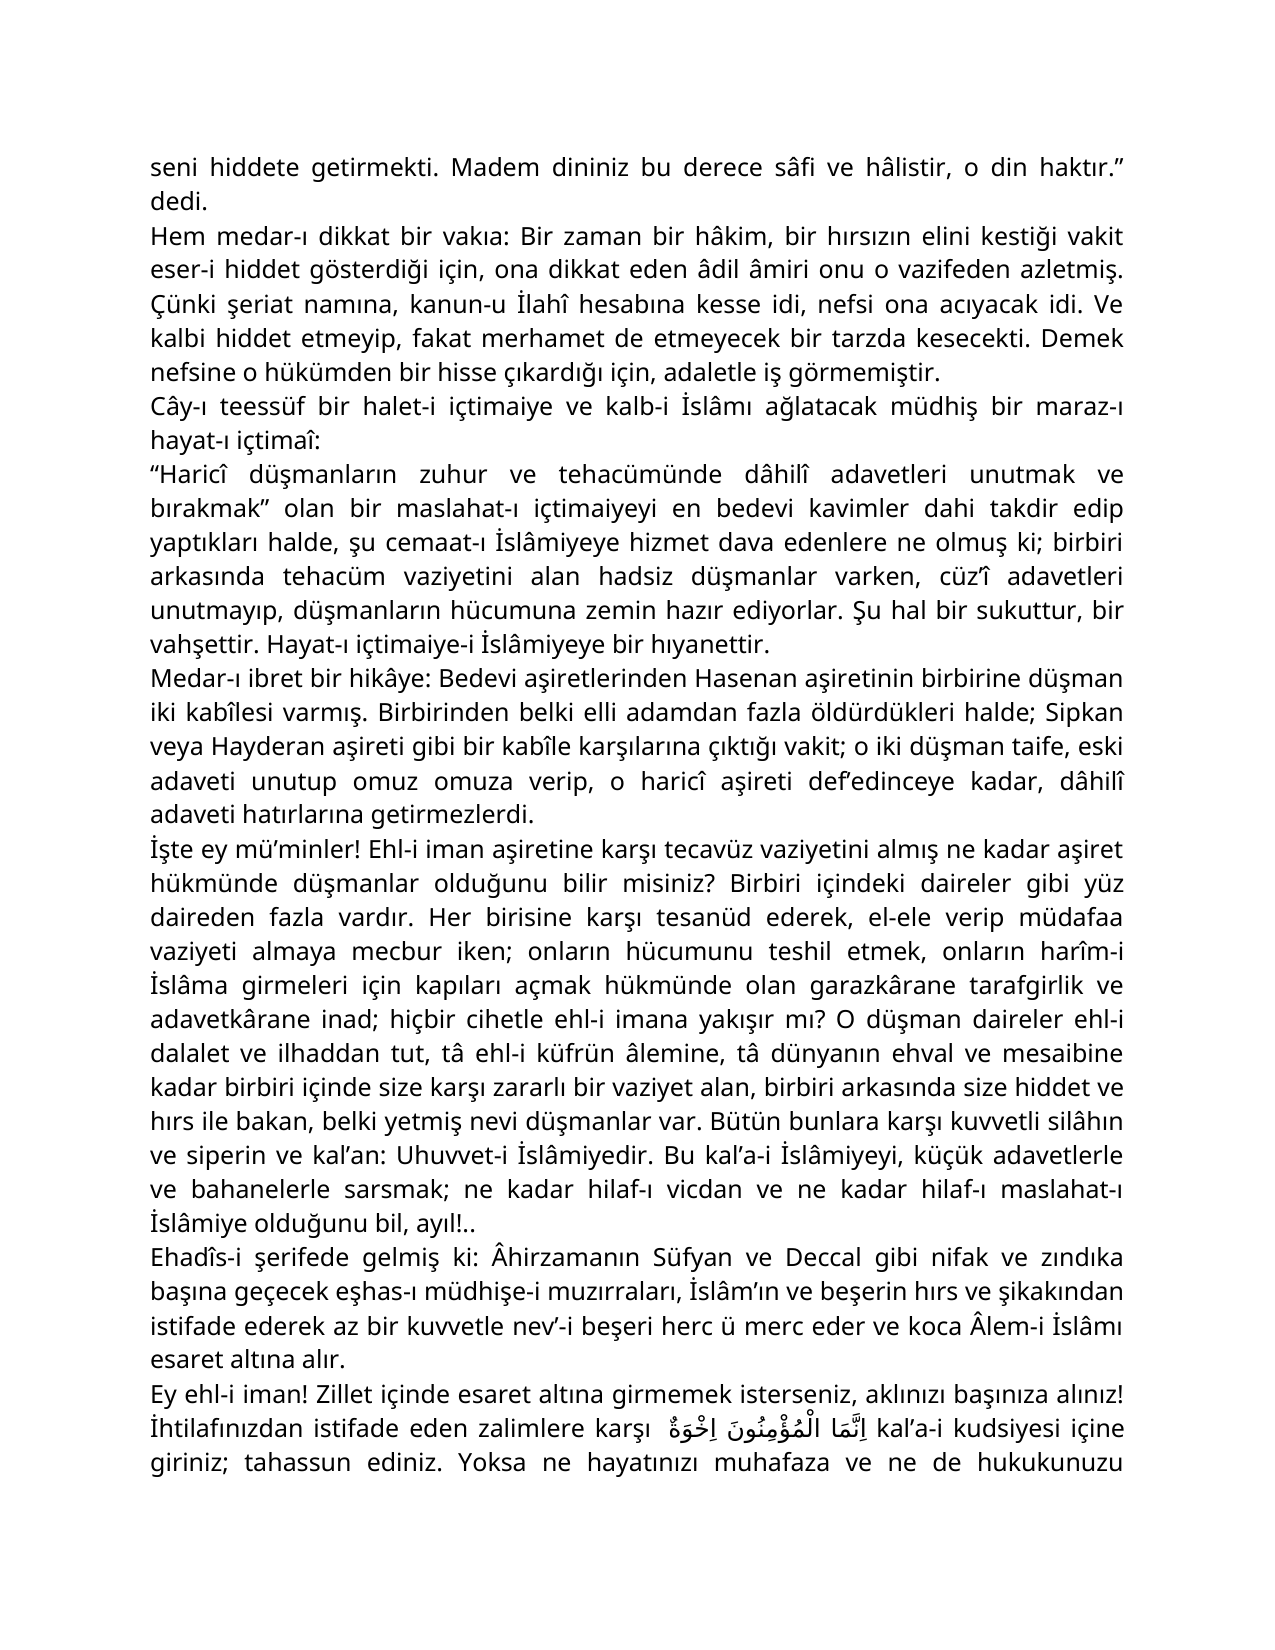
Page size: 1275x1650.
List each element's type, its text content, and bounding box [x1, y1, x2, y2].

text seni hiddete getirmekti. Madem dininiz bu derece sâfi ve hâlistir, o din haktır.” dedi. [150, 150, 1125, 218]
text Ehadîs-i şerifede gelmiş ki: Âhirzamanın Süfyan ve Deccal gibi nifak ve zındıka başına geçecek eşhas-ı müdhişe-i muzırraları, İslâm’ın ve beşerin hırs ve şikakından istifade ederek az bir kuvvetle nev’-i beşeri herc ü merc eder ve koca Âlem-i İslâmı esaret altına alır. [150, 1240, 1125, 1376]
text İşte ey mü’minler! Ehl-i iman aşiretine karşı tecavüz vaziyetini almış ne kadar aşiret hükmünde düşmanlar olduğunu bilir misiniz? Birbiri içindeki daireler gibi yüz daireden fazla vardır. Her birisine karşı tesanüd ederek, el-ele verip müdafaa vaziyeti almaya mecbur iken; onların hücumunu teshil etmek, onların harîm-i İslâma girmeleri için kapıları açmak hükmünde olan garazkârane tarafgirlik ve adavetkârane inad; hiçbir cihetle ehl-i imana yakışır mı? O düşman daireler ehl-i dalalet ve ilhaddan tut, tâ ehl-i küfrün âlemine, tâ dünyanın ehval ve mesaibine kadar birbiri içinde size karşı zararlı bir vaziyet alan, birbiri arkasında size hiddet ve hırs ile bakan, belki yetmiş nevi düşmanlar var. Bütün bunlara karşı kuvvetli silâhın ve siperin ve kal’an: Uhuvvet-i İslâmiyedir. Bu kal’a-i İslâmiyeyi, küçük adavetlerle ve bahanelerle sarsmak; ne kadar hilaf-ı vicdan ve ne kadar hilaf-ı maslahat-ı İslâmiye olduğunu bil, ayıl!.. [150, 831, 1125, 1240]
text Medar-ı ibret bir hikâye: Bedevi aşiretlerinden Hasenan aşiretinin birbirine düşman iki kabîlesi varmış. Birbirinden belki elli adamdan fazla öldürdükleri halde; Sipkan veya Hayderan aşireti gibi bir kabîle karşılarına çıktığı vakit; o iki düşman taife, eski adaveti unutup omuz omuza verip, o haricî aşireti def’edinceye kadar, dâhilî adaveti hatırlarına getirmezlerdi. [150, 661, 1125, 831]
text Cây-ı teessüf bir halet-i içtimaiye ve kalb-i İslâmı ağlatacak müdhiş bir maraz-ı hayat-ı içtimaî: [150, 388, 1125, 457]
text Ey ehl-i iman! Zillet içinde esaret altına girmemek isterseniz, aklınızı başınıza alınız! İhtilafınızdan istifade eden zalimlere karşı اِنَّمَا الْمُؤْمِنُونَ اِخْوَةٌ kal’a-i kudsiyesi içine giriniz; tahassun ediniz. Yoksa ne hayatınızı muhafaza ve ne de hukukunuzu müdafaa edebilirsiniz. Malûmdur ki; iki kahraman birbiriyle boğuşurken; bir çocuk, ikisini de döğebilir. Bir mizanda iki dağ birbirine karşı müvazenede bulunsa; bir küçük taş, müvazenelerini bozup onlarla oynayabilir; birini yukarı, birini aşağı indirir. İşte ey ehl-i iman! İhtiraslarınızdan ve husumetkârane tarafgirliklerinizden kuvvetiniz hiçe iner, az bir kuvvetle ezilebilirsiniz. Hayat-ı içtimaiyenizle alâkanız varsa, اَلْمُؤْمِنُ لِلْمُؤْمِنِ كَالْبُنْيَانِ الْمَرْصُوصِ يَشُدُّ بَعْضُهُ بَعْضًا düstur-u âliyeyi düstur-u hayat yapınız, sefalet-i dünyeviyeden ve şekavet-i uhreviyeden kurtulunuz!.. [150, 1376, 1125, 1478]
text Hem medar-ı dikkat bir vakıa: Bir zaman bir hâkim, bir hırsızın elini kestiği vakit eser-i hiddet gösterdiği için, ona dikkat eden âdil âmiri onu o vazifeden azletmiş. Çünki şeriat namına, kanun-u İlahî hesabına kesse idi, nefsi ona acıyacak idi. Ve kalbi hiddet etmeyip, fakat merhamet de etmeyecek bir tarzda kesecekti. Demek nefsine o hükümden bir hisse çıkardığı için, adaletle iş görmemiştir. [150, 218, 1125, 388]
text “Haricî düşmanların zuhur ve tehacümünde dâhilî adavetleri unutmak ve bırakmak” olan bir maslahat-ı içtimaiyeyi en bedevi kavimler dahi takdir edip yaptıkları halde, şu cemaat-ı İslâmiyeye hizmet dava edenlere ne olmuş ki; birbiri arkasında tehacüm vaziyetini alan hadsiz düşmanlar varken, cüz’î adavetleri unutmayıp, düşmanların hücumuna zemin hazır ediyorlar. Şu hal bir sukuttur, bir vahşettir. Hayat-ı içtimaiye-i İslâmiyeye bir hıyanettir. [150, 457, 1125, 661]
